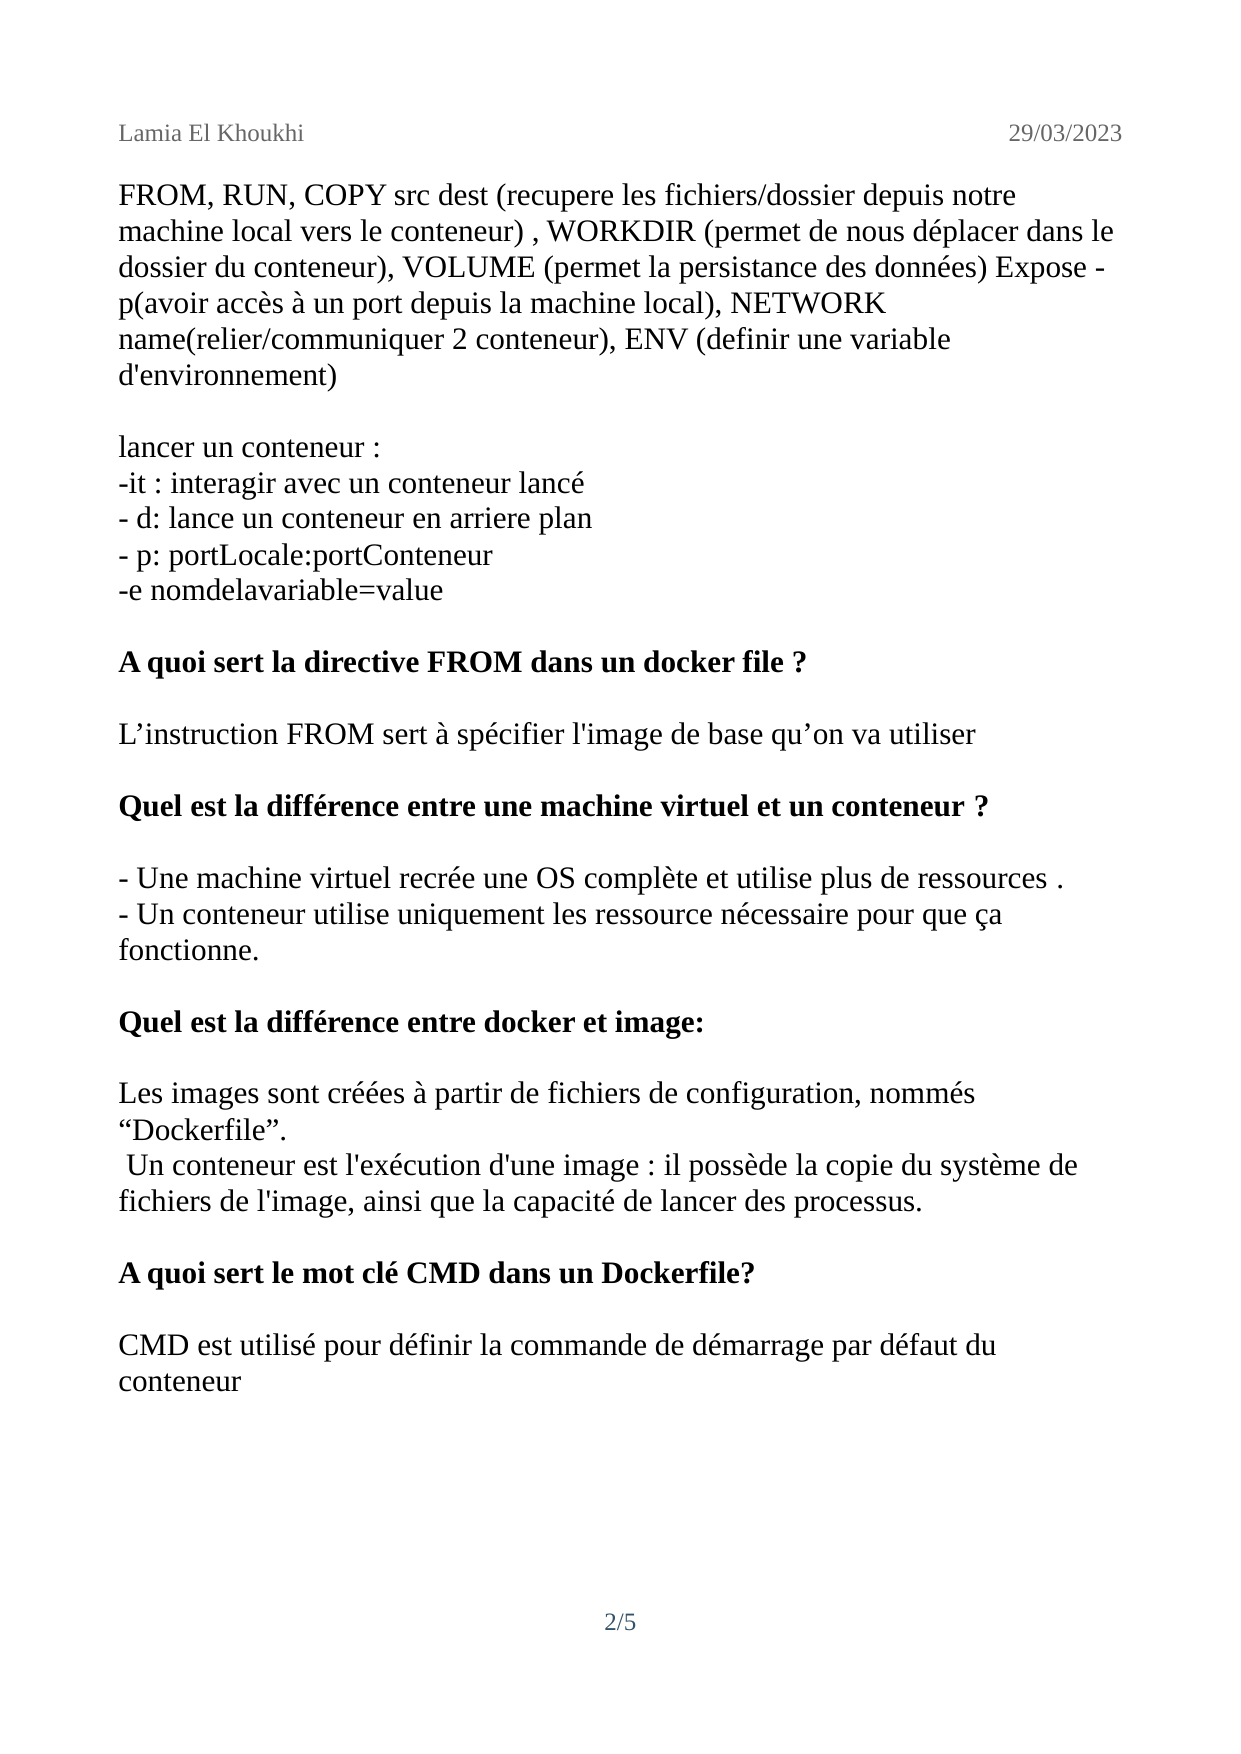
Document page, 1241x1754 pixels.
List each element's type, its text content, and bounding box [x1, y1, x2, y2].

text - p: portLocale:portConteneur [118, 536, 1122, 572]
text Les images sont créées à partir de fichiers de configuration, nommés “Dockerfile”. [118, 1075, 1122, 1147]
text Un conteneur est l'exécution d'une image : il possède la copie du système de fichiers de l'image, ainsi que la capacité de lancer des processus. [118, 1147, 1122, 1218]
text FROM, RUN, COPY src dest (recupere les fichiers/dossier depuis notre machine local vers le conteneur) , WORKDIR (permet de nous déplacer dans le dossier du conteneur), VOLUME (permet la persistance des données) Expose -p(avoir accès à un port depuis la machine local), NETWORK name(relier/communiquer 2 conteneur), ENV (definir une variable d'environnement) [118, 176, 1122, 392]
text - Une machine virtuel recrée une OS complète et utilise plus de ressources . [118, 859, 1122, 895]
text - d: lance un conteneur en arriere plan [118, 500, 1122, 536]
text L’instruction FROM sert à spécifier l'image de base qu’on va utiliser [118, 715, 1122, 751]
text lancer un conteneur : [118, 428, 1122, 464]
text A quoi sert la directive FROM dans un docker file ? [118, 643, 1122, 679]
text A quoi sert le mot clé CMD dans un Dockerfile? [118, 1254, 1122, 1290]
text Quel est la différence entre docker et image: [118, 1003, 1122, 1039]
text -it : interagir avec un conteneur lancé [118, 464, 1122, 500]
text -e nomdelavariable=value [118, 572, 1122, 608]
text CMD est utilisé pour définir la commande de démarrage par défaut du conteneur [118, 1326, 1122, 1398]
text Quel est la différence entre une machine virtuel et un conteneur ? [118, 787, 1122, 823]
text - Un conteneur utilise uniquement les ressource nécessaire pour que ça fonctionne. [118, 895, 1122, 967]
